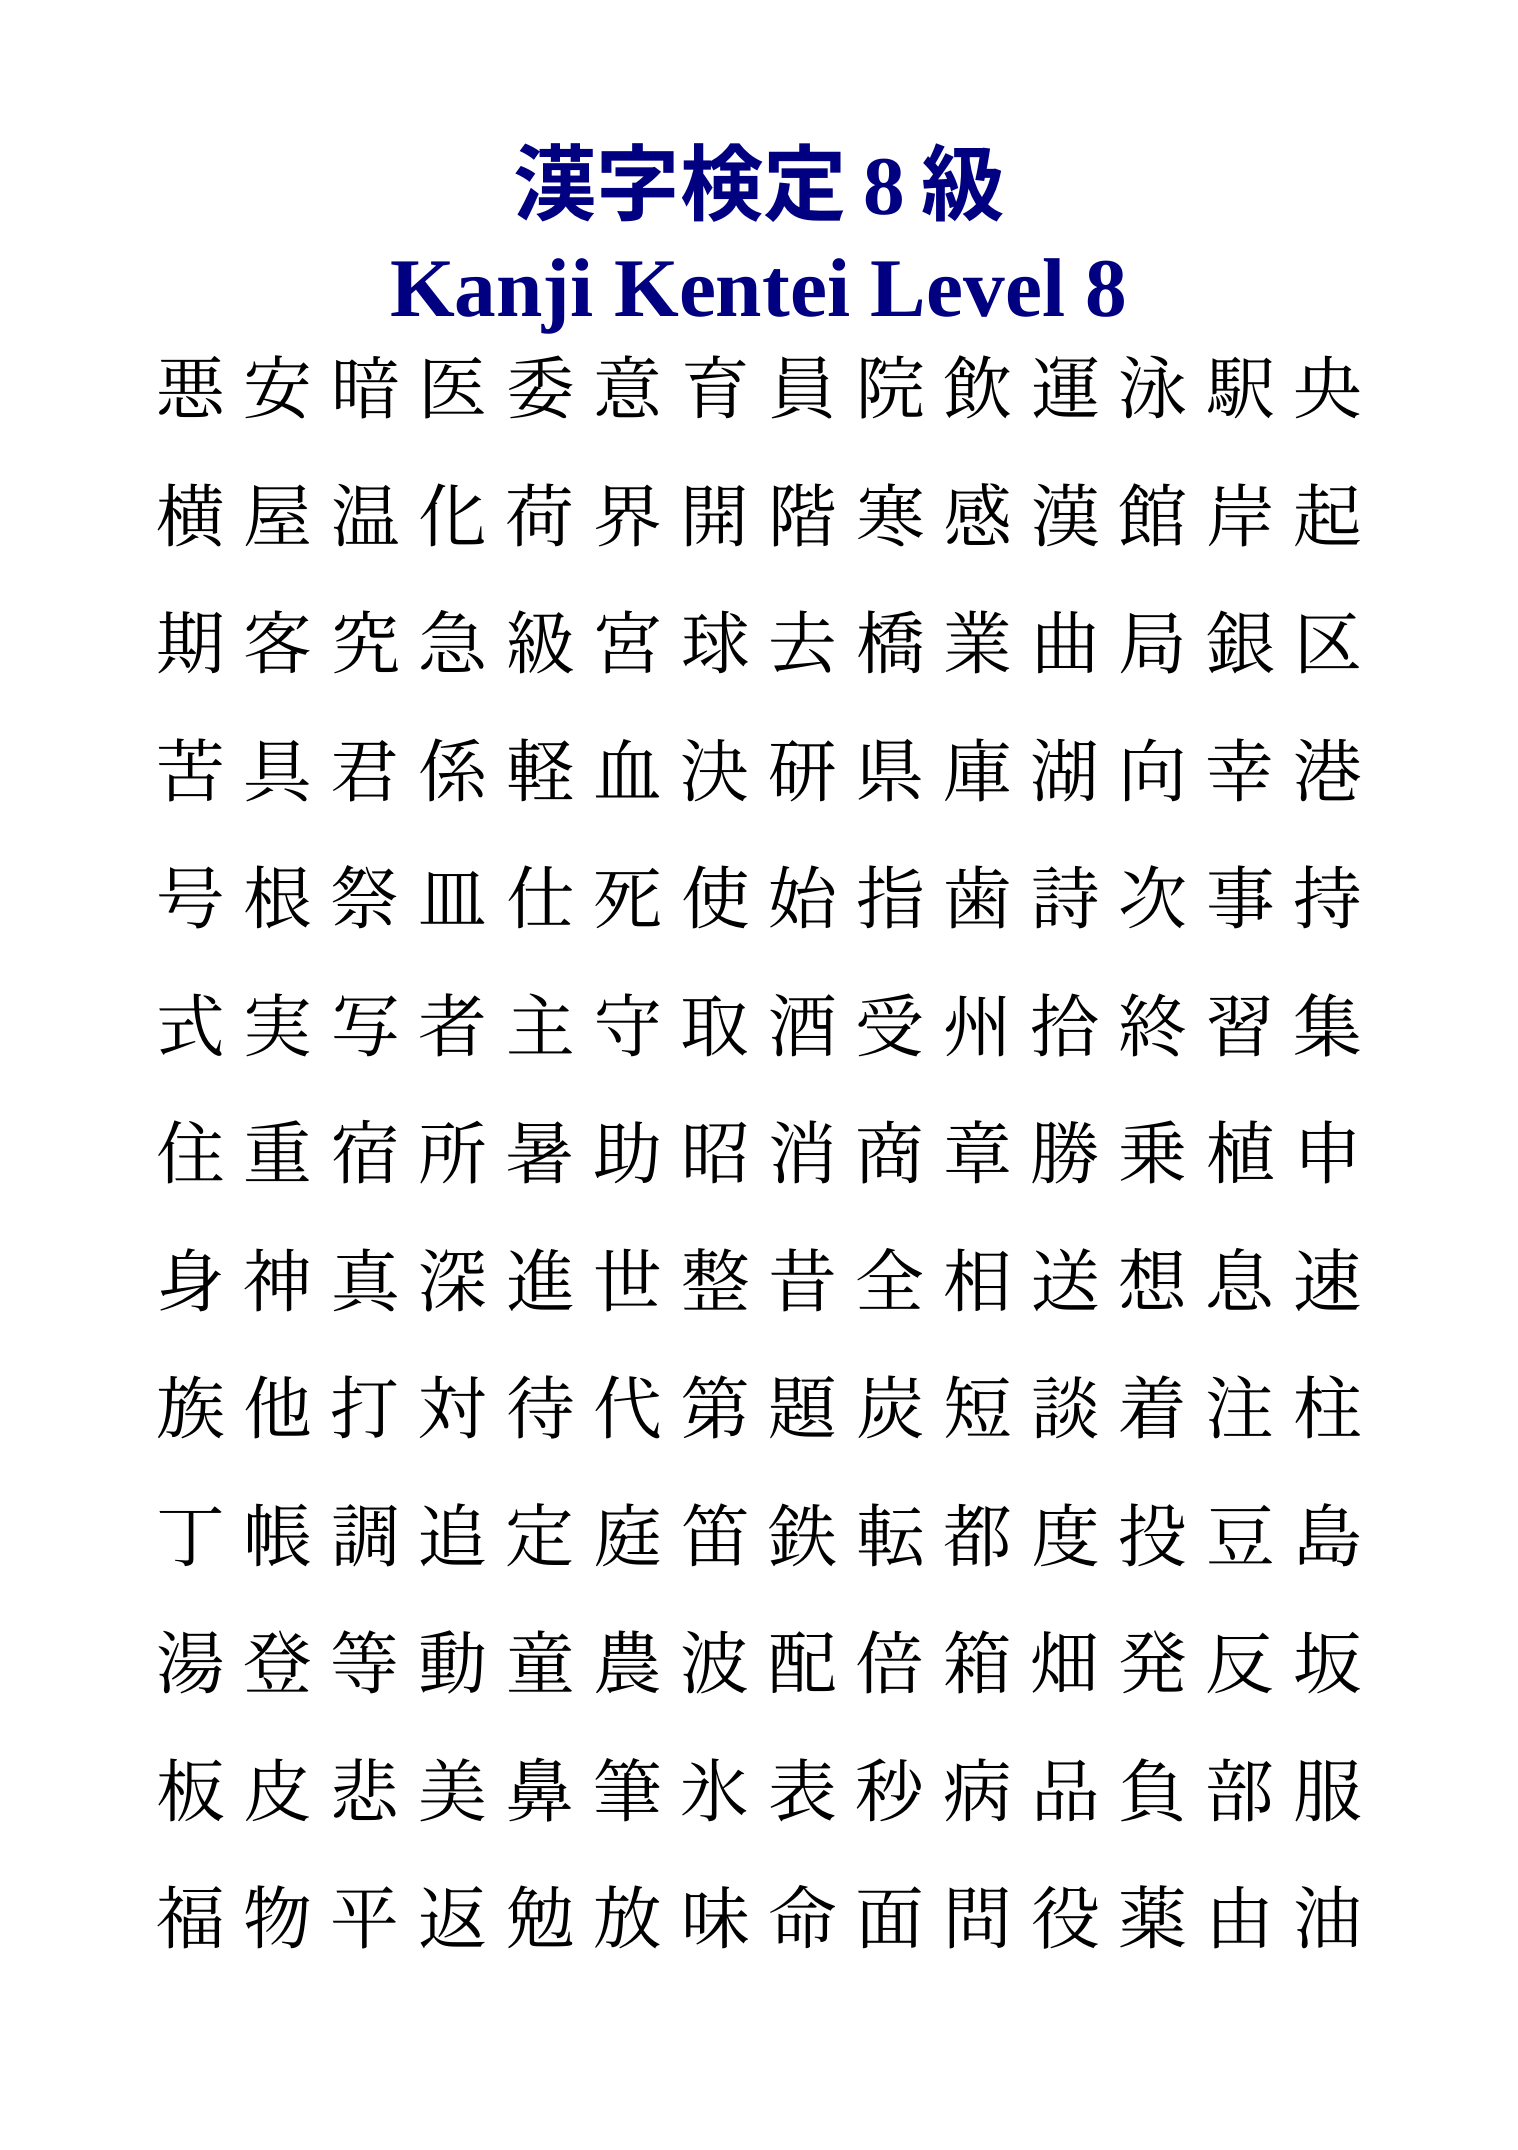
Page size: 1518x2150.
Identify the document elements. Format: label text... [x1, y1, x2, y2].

title 漢字検定8級 [118, 118, 1399, 239]
title Kanji Kentei Level 8 [118, 239, 1399, 334]
text 悪安暗医委意育員院飲運泳駅央横屋温化荷界開階寒感漢館岸起期客究急級宮球去橋業曲局銀区苦具君係軽血決研県庫湖向幸港号根祭皿仕死使始指歯詩次事持式実写者主守取酒受州拾終習集住重宿所暑助昭消商章勝乗植申身神真深進世整昔全相送想息速族他打対待代第題炭短談着注柱丁帳調追定庭笛鉄転都度投豆島湯登等動童農波配倍箱畑発反坂板皮悲美鼻筆氷表秒病品負部服福物平返勉放味命面問役薬由油 [118, 334, 1399, 1963]
